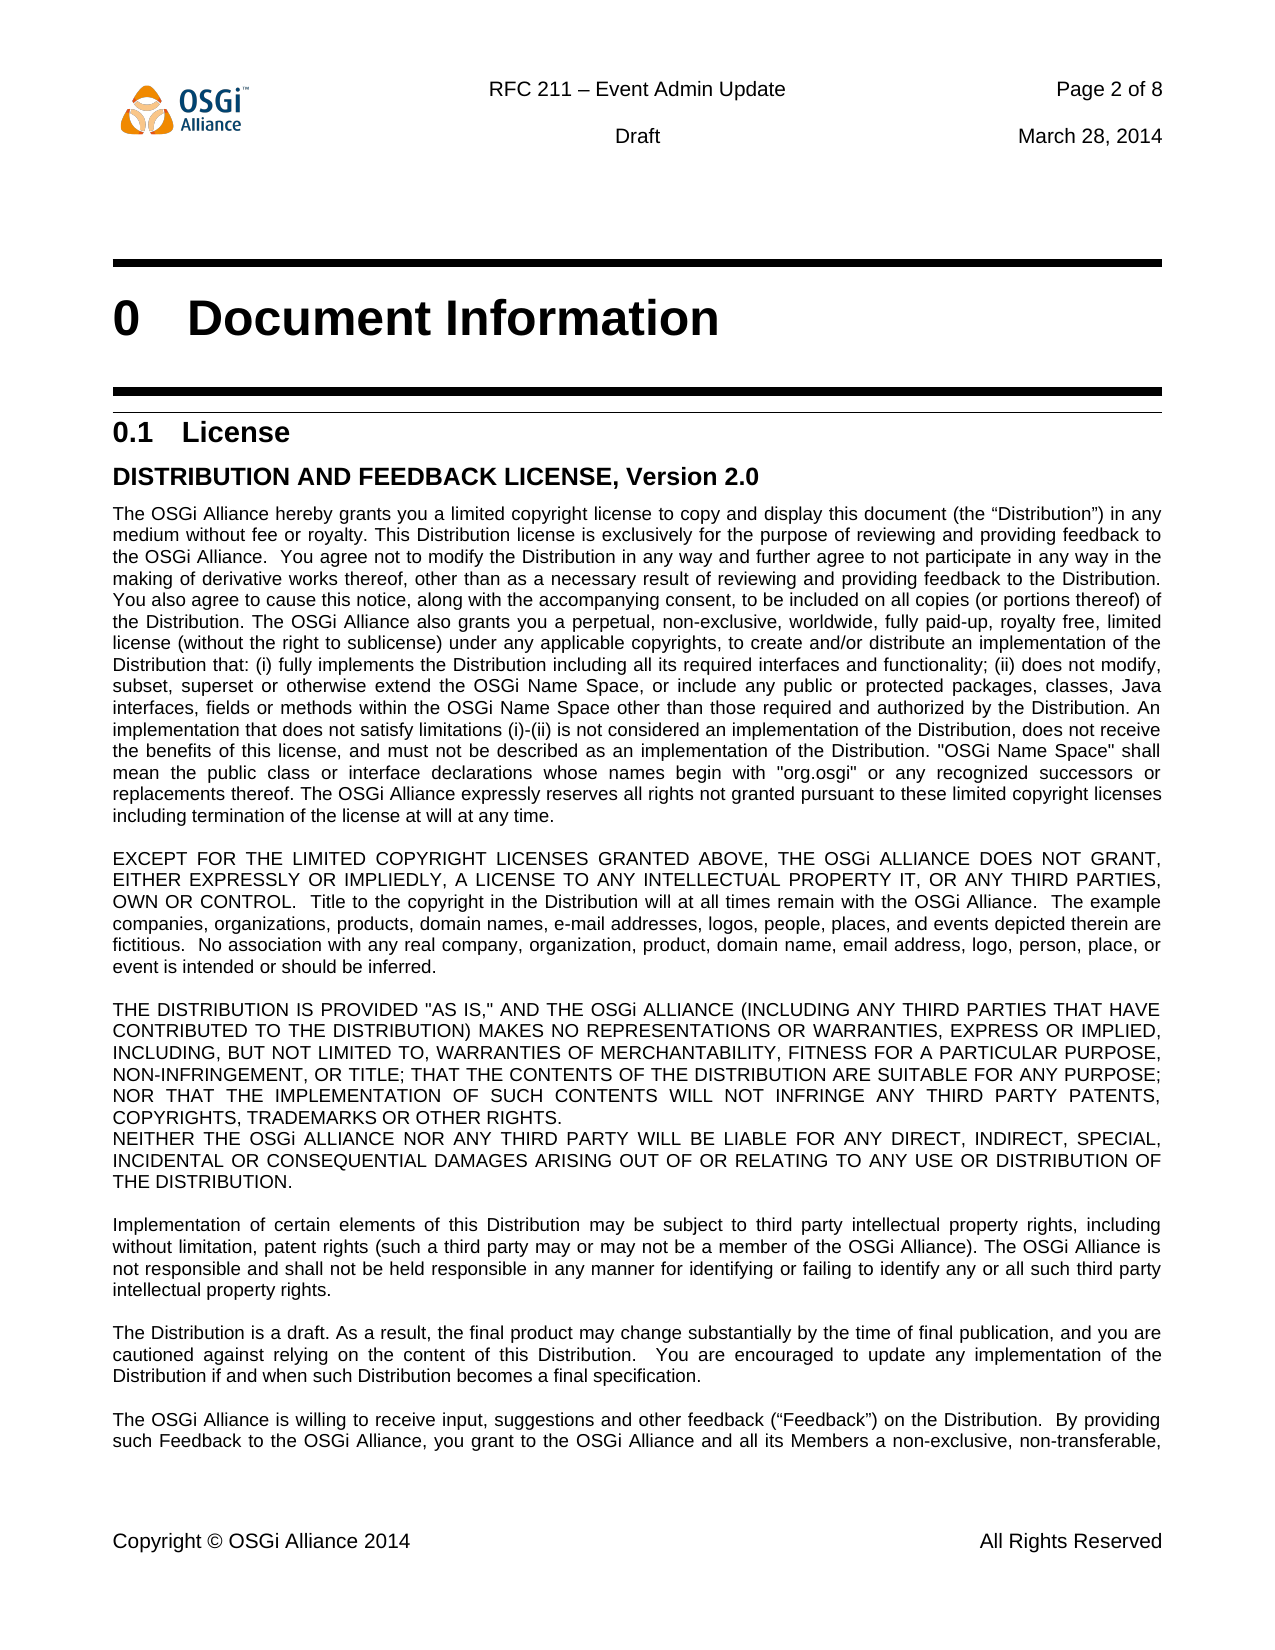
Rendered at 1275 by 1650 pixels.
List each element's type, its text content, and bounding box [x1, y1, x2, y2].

text DISTRIBUTION AND FEEDBACK LICENSE, Version 2.0 [112, 461, 1162, 490]
text The OSGi Alliance hereby grants you a limited copyright license to copy and display this document (the “Distribution”) in any medium without fee or royalty. This Distribution license is exclusively for the purpose of reviewing and providing feedback to the OSGi Alliance. You agree not to modify the Distribution in any way and further agree to not participate in any way in the making of derivative works thereof, other than as a necessary result of reviewing and providing feedback to the Distribution. You also agree to cause this notice, along with the accompanying consent, to be included on all copies (or portions thereof) of the Distribution. The OSGi Alliance also grants you a perpetual, non-exclusive, worldwide, fully paid-up, royalty free, limited license (without the right to sublicense) under any applicable copyrights, to create and/or distribute an implementation of the Distribution that: (i) fully implements the Distribution including all its required interfaces and functionality; (ii) does not modify, subset, superset or otherwise extend the OSGi Name Space, or include any public or protected packages, classes, Java interfaces, fields or methods within the OSGi Name Space other than those required and authorized by the Distribution. An implementation that does not satisfy limitations (i)-(ii) is not considered an implementation of the Distribution, does not receive the benefits of this license, and must not be described as an implementation of the Distribution. "OSGi Name Space" shall mean the public class or interface declarations whose names begin with "org.osgi" or any recognized successors or replacements thereof. The OSGi Alliance expressly reserves all rights not granted pursuant to these limited copyright licenses including termination of the license at will at any time. [112, 503, 1162, 826]
picture [113, 78, 257, 142]
text Implementation of certain elements of this Distribution may be subject to third party intellectual property rights, including without limitation, patent rights (such a third party may or may not be a member of the OSGi Alliance). The OSGi Alliance is not responsible and shall not be held responsible in any manner for identifying or failing to identify any or all such third party intellectual property rights. [112, 1214, 1162, 1301]
text NEITHER THE OSGi ALLIANCE NOR ANY THIRD PARTY WILL BE LIABLE FOR ANY DIRECT, INDIRECT, SPECIAL, INCIDENTAL OR CONSEQUENTIAL DAMAGES ARISING OUT OF OR RELATING TO ANY USE OR DISTRIBUTION OF THE DISTRIBUTION. [112, 1128, 1162, 1193]
text EXCEPT FOR THE LIMITED COPYRIGHT LICENSES GRANTED ABOVE, THE OSGi ALLIANCE DOES NOT GRANT, EITHER EXPRESSLY OR IMPLIEDLY, A LICENSE TO ANY INTELLECTUAL PROPERTY IT, OR ANY THIRD PARTIES, OWN OR CONTROL. Title to the copyright in the Distribution will at all times remain with the OSGi Alliance. The example companies, organizations, products, domain names, e-mail addresses, logos, people, places, and events depicted therein are fictitious. No association with any real company, organization, product, domain name, email address, logo, person, place, or event is intended or should be inferred. [112, 848, 1162, 977]
text THE DISTRIBUTION IS PROVIDED "AS IS," AND THE OSGi ALLIANCE (INCLUDING ANY THIRD PARTIES THAT HAVE CONTRIBUTED TO THE DISTRIBUTION) MAKES NO REPRESENTATIONS OR WARRANTIES, EXPRESS OR IMPLIED, INCLUDING, BUT NOT LIMITED TO, WARRANTIES OF MERCHANTABILITY, FITNESS FOR A PARTICULAR PURPOSE, NON-INFRINGEMENT, OR TITLE; THAT THE CONTENTS OF THE DISTRIBUTION ARE SUITABLE FOR ANY PURPOSE; NOR THAT THE IMPLEMENTATION OF SUCH CONTENTS WILL NOT INFRINGE ANY THIRD PARTY PATENTS, COPYRIGHTS, TRADEMARKS OR OTHER RIGHTS. [112, 999, 1162, 1128]
text The Distribution is a draft. As a result, the final product may change substantially by the time of final publication, and you are cautioned against relying on the content of this Distribution. You are encouraged to update any implementation of the Distribution if and when such Distribution becomes a final specification. [112, 1322, 1162, 1387]
subtitle License [112, 413, 1162, 449]
text The OSGi Alliance is willing to receive input, suggestions and other feedback (“Feedback”) on the Distribution. By providing such Feedback to the OSGi Alliance, you grant to the OSGi Alliance and all its Members a non-exclusive, non-transferable, [112, 1408, 1162, 1451]
subtitle Document Information [112, 260, 1162, 396]
